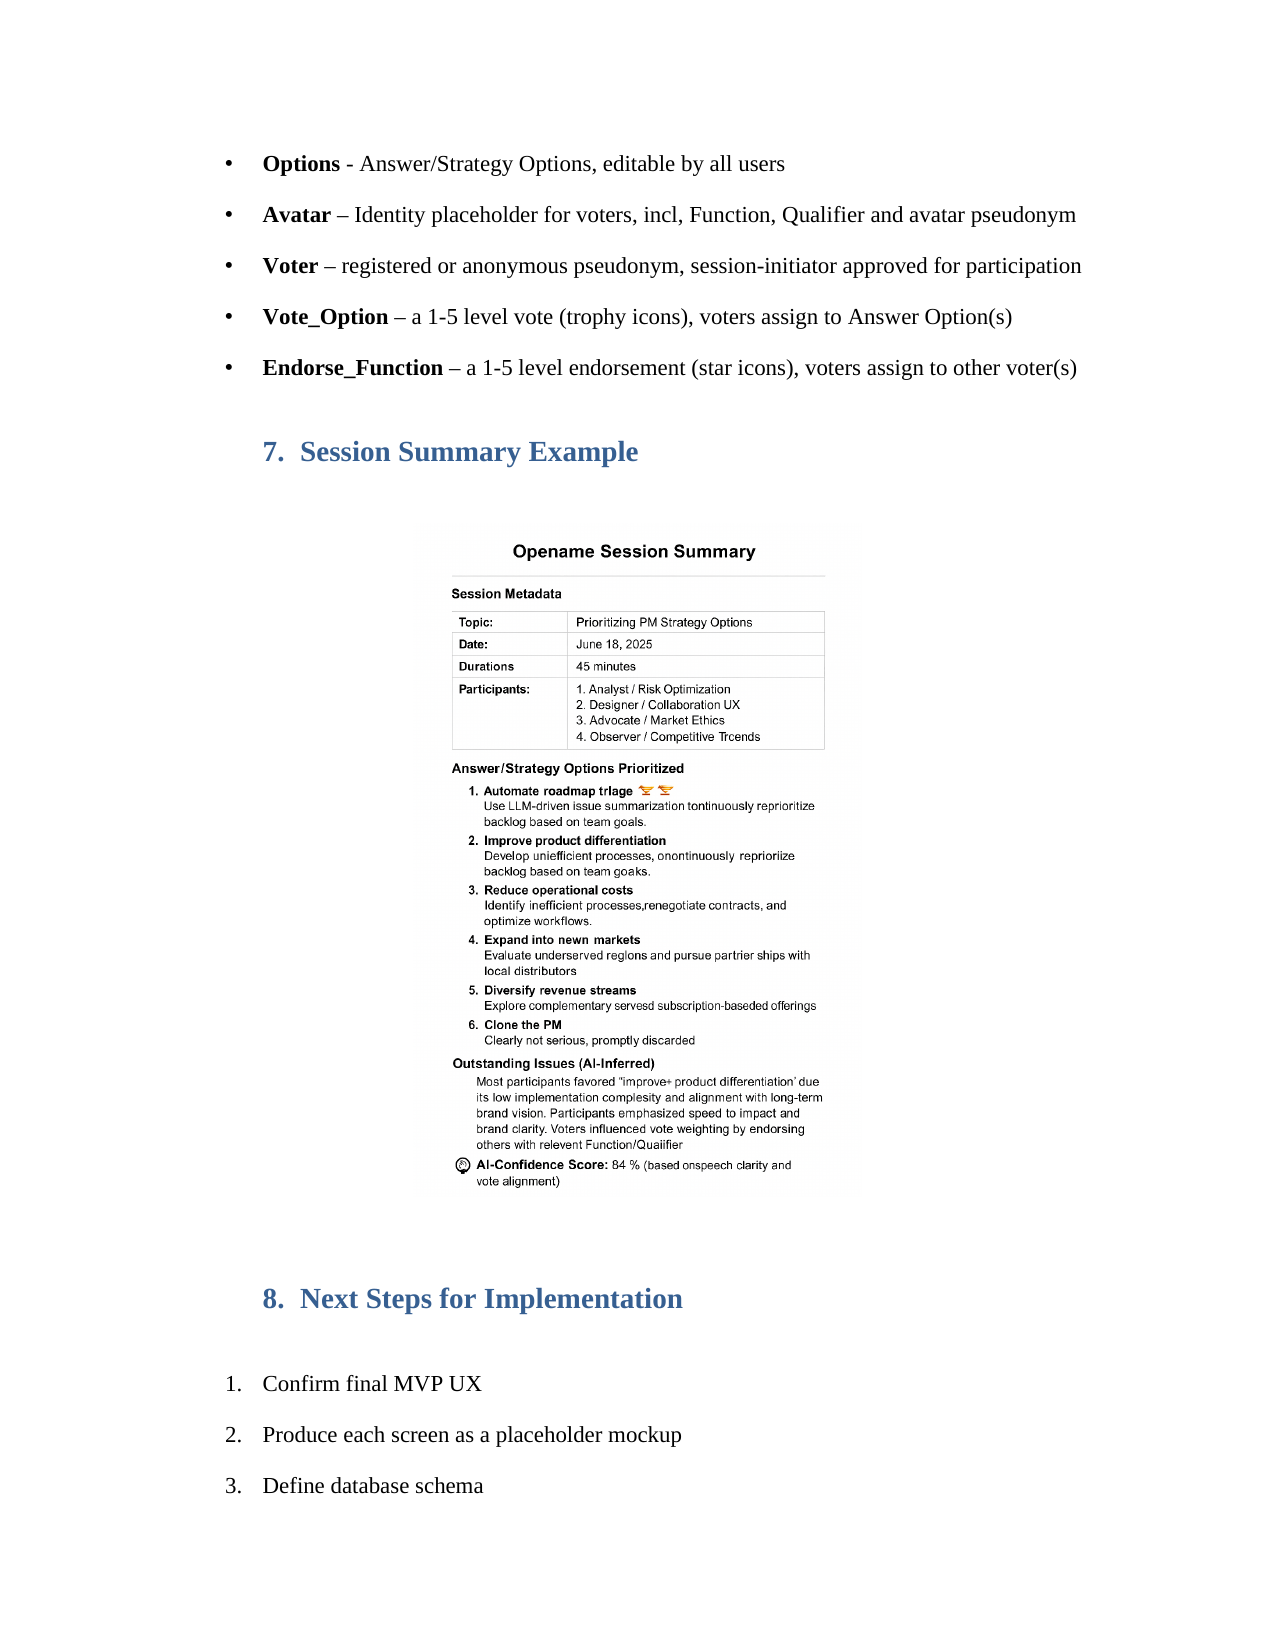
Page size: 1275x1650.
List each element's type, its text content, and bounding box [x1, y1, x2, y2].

list Produce each screen as a placeholder mockup [225, 1421, 1087, 1448]
list Define database schema [225, 1472, 1087, 1499]
list Endorse_Function – a 1-5 level endorsement (star icons), voters assign to other voter(s) [225, 354, 1087, 381]
list Voter – registered or anonymous pseudonym, session-initiator approved for participation [225, 252, 1087, 278]
list Avatar – Identity placeholder for voters, incl, Function, Qualifier and avatar pseudonym [225, 201, 1087, 227]
list Options - Answer/Strategy Options, editable by all users [225, 150, 1087, 176]
picture [413, 523, 862, 1197]
list Vote_Option – a 1-5 level vote (trophy icons), voters assign to Answer Option(s) [225, 303, 1087, 329]
subtitle Next Steps for Implementation [262, 1281, 1087, 1314]
list Confirm final MVP UX [225, 1370, 1087, 1397]
subtitle Session Summary Example [262, 434, 1087, 468]
